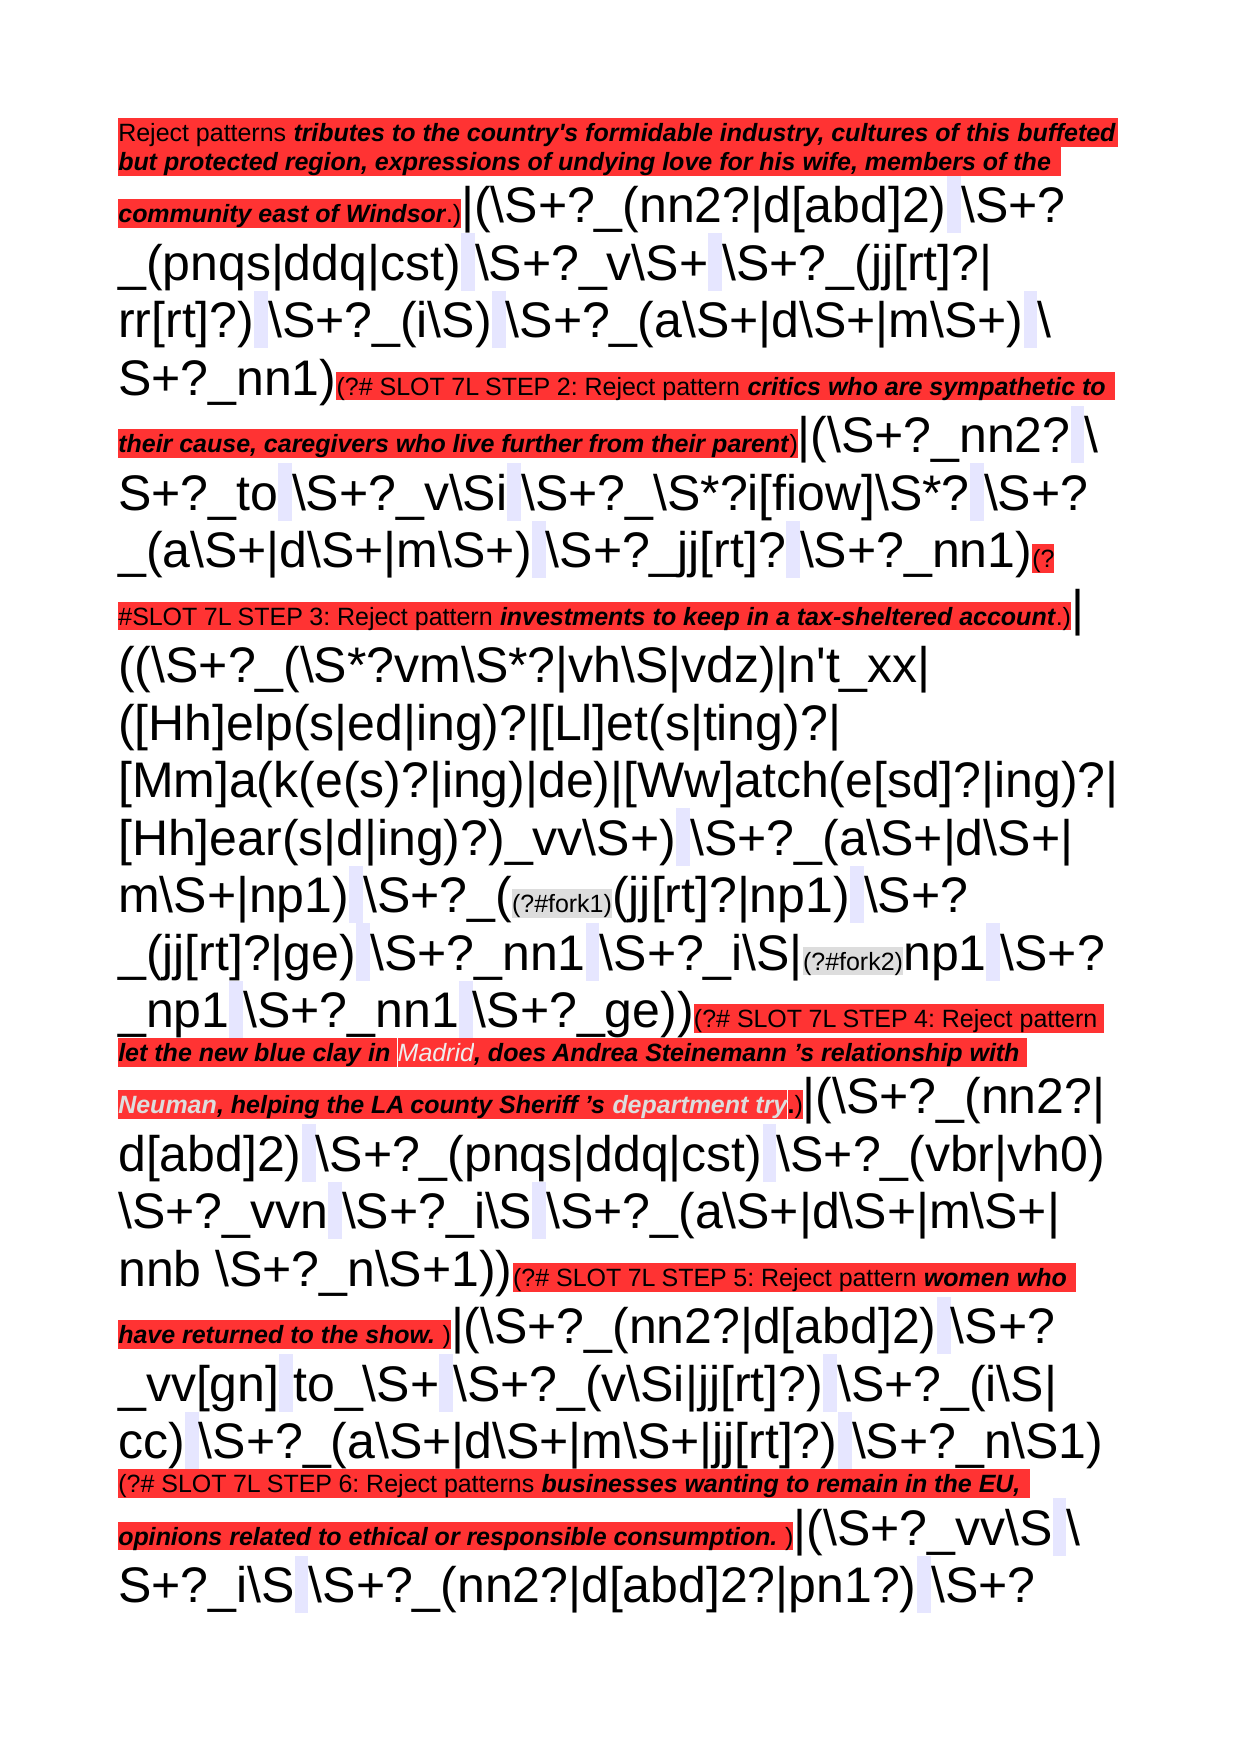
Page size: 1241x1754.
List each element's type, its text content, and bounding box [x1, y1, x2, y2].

text (\s(?!\S+?_nn[ult]?2? \S+?_i\S \S+?_(a\S+|d\S+|m\S+) (?# Results of the . . ..)(\S+?_(jj[rt]?|md) \S+?_n\S+ \S+?_i\S \S+?_(a\S+|d\S+|m\S+) \S+?_(jj[rt]?|md)(?#Reject pattern results from the first round of the presidential election)|\S+?_nn1 \S+?_i\S \S+?_(a\S+|d\S+|m\S+) \S+?_nn1 \S+?_i\S(?#Reject pattern results from the office of the Superintendent of bankruptcy)|\S+?_n[np]1 \S+?_ge \S+?_nn1 \S+?_i\S \S+?_jj[rt]?(?#Reject pattern graduates with a master ’s degree in real estate)|\S+?_nnu \S+?_i\S \S+?_(a\S+|d\S+|m\S+) \S+?_n[npd]\d \S+?_ge(?#Reject pattern communities with 70 percent of the North ’s population .)|\S+?_jj[rt]? \S+?_mc \S+?_nnt2 of_io \S+?_nn1(?#Reject pattern people with a combined five decades of oil experience.))|(\S+?_(vm|vd[dz])|([Mm]a[kd][ei](s|ing)?|[Ll]et(s|ting)?)_vv\S) \S+?_(nnt?1|jj[rt]?) \S+?_nn\d? ,_, \S+?_(nnt?1|jj[rt]?) \S+?_nn\d? \S+?_cc \S+?_(nnt?1|jj[rt]?)(?#SLOT 9L STEP 2: Reject pattern makes morning coffee, after-work drinks and morning tea feel .)|(\S+?_(cs|rrq) \S+?_(ii|rg) \S+?_mc \S+?_nnu(\d+)? \S+?_nnu(\d+)? \S+?_i\S \S+?_n[np]\d? \S+?_i\S)(?#SLOT 9L STEP 3: Reject pattern While about 90 per cent of Inuit across Canada .)|(\S+?_vbr \S+?_(mc|da2) \S+?_nnt2 \S+?_(jjr|rrr) \S+?_csn \S+?_(a\S+|d\S+|m\S+) \S+?_da \S+?_jj[rt]?)(?#SLOT 9L STEP 3: Reject incorrectly tagged pattern are seven times higher than our own terrestrial-based toll connect_vv0 facilities.)|(\S+?_n\S+ \S+?_i\S \S+?_(a\S+|d\S+|m\S+) \S+?_n\S+ \S+?_ge \S+?_n\S+ \S+?_i\S \S+?_(a\S+|d\S+|m\S+))(?#SLOT 9L STEP 4: Reject erroneously tagged pattern produce from his uncle ’s farm at a Calgary market_vv0.))\S+(?#Close lookahead and advance to the next position)\s(?!(\S+?_nn2 \S+?_i\S \S+?_nn1 \S+?_\S*?nn1\S*? \S+?_i\S \S+?_(a\S+|d\S+|m\S+) \S+?_jj[rt]? \S+?_nn1)(?# SLOT 8L STEP1: Reject pattern clashes over budget cutting in the long term.)|(\S+?_nn2? \S+?_i\S \S+?_(a\S+|d\S+|m\S+) \S+?_nn1 \S+?_i\S \S+?_(a\S+|d\S+|m\S+) \S+?_\S*?jj[rt]?\S*? \S+?_nnt?1)(?#SLOT 8L STEP 2: Reject pattern investments in their portfolio within a given year.)|(\S+?_(nn2|d[abd]2) \S+?_(pnqs|cst) \S+?_\S*?vv0\S*? to_to \S+?_v\Si \S+?_i\S \S+?_(a\S+|d\S+|m\S+) \S+?_nn1)(?# Reject pattern directors who like to hover with the camera)|(\S+?_(\S*?nn2\S*?|\S*?d[abd]2\S*?) \S+?_(\S*?pnqs\S*?|\S*?ddq\S*?|\S*?cst\S*?) \S+?_\S*?vm\S*? \S+?_vvi \S+?_\S*?i\S*? \S+?_(a\S+|d\S+|m\S+) \S+?_(jj[rt]?|np1))(?#SLOT 8L STEP 4: Reject patterns streams that would grow in the new stadium.)|(\S+?_nn[ult]?2? \S+?_\S*?vv[ng]\S*? \S+?_i\S |(?#fork)(\S+?_n\S+ \S+?_i\S \S+?_n\S+ \S+_cc|\S+?_(a\S+|d\S+|m\S+) \S+?_nn1 \S+?_i\S \S+?_i\S))(?# SLOT 8L STEP 5: Reject patterns people held in servitude for sex or labor and members reeling from a spate of recent violence.)|(and_cc the_at \S+?_np1 \S+?_np1 \S+?_ge \S+?_n\S+1 \S+?_i\S)(?#SLOT 8L STEP 6: Reject pattern and the United States ’ role in it )|(\S+?_nn2? \S+?_i\S \S+?_(a\S+|d\S+|m\S+) \S+?_((?#fork1)jj[rt]? \S+?_nn\w?1 \S+?_i\S \S+?_jj[rt]?|(?#fork2)md \S+?_(da2|mc) \S+?_nnt2 \S+?_i\S))(?# SLOT 8L STEP 7: Reject pattern people with a greater feeling of personal control, measurements from the first 25 days of November)|(\S+?_vm \S+?_rr \S+?_i\S \S+?_(a\S+|d\S+|m\S+) \S+?_nn[a-z]?1 \S+?_i\S \S+?_(a\S+|d\S+|m\S+))(?#SLOT 8L STEP 8: Reject pattern will probably at the end of the day say .)|(\S+?_([!\.\?]|null) So_\S+ \S+?_(n\S+|d\S+) \S+?_vb\S+ \S+?_(a\S+) very_\S+? \S+?_md)(?#SLOT 8L STEP9: Reject erroneously tagged pattern <sentence end> So this was the very first movie score_vv0 .)|([Dd]o_\S+ \S+?_rr \S+?_i\S the_at \S+?_nn1 of_io \S+?_(a\S+|d\S+|m\S+))(?#SLOT 8L STEP10: Reject pattern do still at the end of the day have.)|((\S+?_(\S*?vm\S*?|vh\S|vd[zd])|n't_xx|([Hh]elp(s|ed|ing)?|[Ll]et(s|ting)?|[Mm]a(k(e(s)?|ing)|de)|[Ww]atch(e[sd]?|ing)?|[Hh]ear(s|d|ing)?)_vv\S+) \S+?_(a\S+|d\S+|m\S+) \S+?_np1 \S+?_cc \S+?_(a\S+|d\S+|m\S+) \S+?_nn1 \S+?_i\S)(?#SLOT 8L STEP11: Reject pattern could the ICC or a court like it .))\S+(?# Close lookahead and advance to next slot.)\s(?!(\S+?_(nn2?|d[abd]2) \S+?_i\S \S+?_(at1?|appge|dd1|jjr?) \S+?_(n[np]1|\S*?vv[ng]\S*?) ((?#fork 1)\S+?_(ge|ccb?|i\S) \S+?_(jj[rt]?|\S*?vv[ng]\S*?|appge) \S+?_nn1|(?#fork 2)\S+?_nd1 \S+?_i\S \S+?_np1))(?# SLOT 7L STEP1: Reject patterns tributes to the country's formidable industry, cultures of this buffeted but protected region, expressions of undying love for his wife, members of the community east of Windsor.)|(\S+?_(nn2?|d[abd]2) \S+?_(pnqs|ddq|cst) \S+?_v\S+ \S+?_(jj[rt]?|rr[rt]?) \S+?_(i\S) \S+?_(a\S+|d\S+|m\S+) \S+?_nn1)(?# SLOT 7L STEP 2: Reject pattern critics who are sympathetic to their cause, caregivers who live further from their parent)|(\S+?_nn2? \S+?_to \S+?_v\Si \S+?_\S*?i[fiow]\S*? \S+?_(a\S+|d\S+|m\S+) \S+?_jj[rt]? \S+?_nn1)(?#SLOT 7L STEP 3: Reject pattern investments to keep in a tax-sheltered account.)|((\S+?_(\S*?vm\S*?|vh\S|vdz)|n't_xx|([Hh]elp(s|ed|ing)?|[Ll]et(s|ting)?|[Mm]a(k(e(s)?|ing)|de)|[Ww]atch(e[sd]?|ing)?|[Hh]ear(s|d|ing)?)_vv\S+) \S+?_(a\S+|d\S+|m\S+|np1) \S+?_((?#fork1)(jj[rt]?|np1) \S+?_(jj[rt]?|ge) \S+?_nn1 \S+?_i\S|(?#fork2)np1 \S+?_np1 \S+?_nn1 \S+?_ge))(?# SLOT 7L STEP 4: Reject pattern let the new blue clay in Madrid, does Andrea Steinemann ’s relationship with Neuman, helping the LA county Sheriff ’s department try.)|(\S+?_(nn2?|d[abd]2) \S+?_(pnqs|ddq|cst) \S+?_(vbr|vh0) \S+?_vvn \S+?_i\S \S+?_(a\S+|d\S+|m\S+|nnb \S+?_n\S+1))(?# SLOT 7L STEP 5: Reject pattern women who have returned to the show. )|(\S+?_(nn2?|d[abd]2) \S+?_vv[gn] to_\S+ \S+?_(v\Si|jj[rt]?) \S+?_(i\S|cc) \S+?_(a\S+|d\S+|m\S+|jj[rt]?) \S+?_n\S1)(?# SLOT 7L STEP 6: Reject patterns businesses wanting to remain in the EU, opinions related to ethical or responsible consumption. )|(\S+?_vv\S \S+?_i\S \S+?_(nn2?|d[abd]2?|pn1?) \S+?_vvn \S+?_i\S \S+?_(a\S+|d\S+|m\S+))(?#SLOT 7L STEP 7: Reject erroneously tagged pattern apologise to anyone affected by the emergency work .)|(\S+?_vh\S \S+?_(a\S+|d\S+|m\S+) \S+?_jjr? \S+?_nn\S+ \S+?_i\S \S+?_(a\S+|d\S+|m\S+))(?#SLOT 7L STEP 8: Reject pattern many who have no direct connection to the war. )|(\S+?_i\S \S+?_at1? \S+?_jj[rt]? \S+?_nn1 \S+?_i\S \S+?_jjr?)(?#SLOT 7L STEP 9: Reject erroneously tagged pattern for the full force of radical climate change_vv0 .)|(and_cc \S+?_(a\S+|d\S+|m\S+) \S+?_jj[rt]? \S+?_nn\d? \S+?_i\S \S+?_jjr?)(?#SLOT 7L STEP 10: Reject pattern and their wide application in genetic research.)|(if_csw? \S+?_ppy \S+?_vbr \S+?_(a\S+|d\S+|m\S+) \S+?_jj\S+ \S+?_jj\S+)(?#SLOT 7L STEP 10: Reject imperative pattern if you’re a bona fide refugee find.)|(\S+?_(nn2?|d[abd]2) \S+?_i\S \S+?_np1 \S+?_cc \S+?_rp \S+?_(a\S+|d\S+|m\S+))(?#SLOT 7L STEP 11: Reject pattern people in Florida and around the country .))\S+(?# Close lookahead and match everything until the next whitespace.)\s(?!(\S+?_(\S*?nn2?\S*?|d[abd]2|mf) \S+?_i\S \S+?_((?#fork1)(a\S+|d\S+|m\S+|nnb|np1) \S+?_((?#fork1a)(jj[rt]?(_rr)?|\S*np1\S*) \S+?_(jj[rt]?|\S*np1\S*|ge) \S+?_nn1?|(?#fork1b)nn1 of_io|(?#fork1c)mc \S+?_np1)|(?#fork2)jj \S+?_nn1 \S+?_i\S|\S*?jj\S* \S+?_\S*?jj\S* \S+?_jj))(?# SLOT 6L STEP 1: Reject pattern organizations like the National Public Radio, reports from Dr. Tinker 's team, lawyers for Algerian living in Ottawa, odds of that kind of event, thirds of the 50 United States, nominees for best animated short film )|(\S+?_nn2 \S+?_(\S*v\S[nd]\S*|jj) \S+?_i\S \S+?_((?#fork1)(at1?|appge|d[ad]1|mc1) \S+?_jj[rt]? \S+?_n[np]1|(?#fork2)np1 \S+?_ge))(?# SLOT 6L STEP2: Reject pattern worms hatched in the small intestine, images available on Norad ’s website.)|(\S+?_(nn2|d[abd]2) \S+?_i\S \S+?_(a\S+|d\S+|m\S+) \S+?_nn1 \S+?_ge \S+?_nn1)(?# SLOT 6L STEP3: Reject pattern nominees on the board's list.)|(and_cc \S+?_((?#fork1)(a\S+|d\S+|m\S+) \S+?_((?#fork1a)nn1 \S+?_ge \S+?_jj[rt]? \S+?_nn1|(?#fork1b)\S*?jj\S* \S+?_\S*?vvn\S*? \S+?_jj[rt]?)|(?#fork2)i\S \S+?_appge \S+?_nn1 \S+?_i\S))(?# SLOT6L STEP4: Reject patterns and the child's crazy grandmother, and from their point of view make, and his long-banned Muslim Brotherhood.)|((\S+?_(\S*?vm\S*?|vh\S|vd[dz])|n't_xx|([Hh]elp(s|ed|ing)?|[Ll]et(s|ting)?|[Mm]a(k(e(s)?|ing)|de)|[Ww]atch(e[sd]?|ing)?|[Hh]ear(s|ed|ing)?)_vv\S) \S+?_(a\S+|d\S+|m\S+|pn1) \S+?_((jj[rt]?\S*|nn1) (\S+?_(\S*?jj\S*?|i\S)|like_\S+) \S+?_(\S*?jj[rt]?\S*?|np1) \S+?_n[np]1|np1 \S+?_nn1 \S+?_i\S))(?#SLOT6L STEP5: Reject patterns watch the bitter Republican presidential primary take, can a movie without spoken dialogue have, erroneously tagged pattern Would a guy like_vvi George Soros, will anything short of military action, does the Washington office of NASA)|((\S+?_(\S*?vm\S*?|vh\S|vd[dz])|n't_xx|([Hh]elp(s|ed|ing)?|[Ll]et(s|ting)?|[Mm]a(k(e(s)?|ing)|de)|[Ww]atch(e[sd]?|ing)?|[Hh]ear(s|d|ing)?)_vv\S) \S+?_(a\S+|d\S+|m\S+) \S+?_jj[rt]? \S+?_nn1 \S+?_i\S)(?# SLOT6L STEP6: Reject pattern how does a blind guy like this.)|(n't_xx \S+?_(a\S+|d\S+|m\S+) \S+?_np1 or_cc \S+?_nn[ult]?1)(?# SLOT 6 STEP 7: Reject pattern ca nt the NFL or Home Depot.)|(\S+?_(nn[ult]?2?|dd2) \S+?_(pnqs|ddq|cst) \S+?_v[vh][0d] \S+?_((?#fork1)i\S \S+?_(a\S+|d\S+|m\S+|\S*?jj[rt]?\S*?)|(?#fork2)v[vd]n \S+?_i\S))(?# SLOT 6 STEP 8: Reject pattern people who go into public office.)|([Ll]isten(s|ing|ed)?_vv\S to_ii \S+?_(a\S+|d\S+|m\S+) \S+?_(jj[rt]?|md) \S+?_(jj[rt]?|md))(?# SLOT 6 STEP 9: Reject pattern listen to the next big guy speak.)|((\S+?_(\S*?vm\S*?|vh\S|vdz)|n't_xx|([Hh]elp(s|ed|ing)?|[Ll]et(s|ting)?|[Mm]a(k(e(s)?|ing)|de)|[Ww]atch(e[sd]?|ing)?|[Hh]ear(s|d|ing)?|[Ff]e(els?(ing)?|lt))_vv\S) \S+?_(a\S+|d\S+|m\S+) \S+?_nn\d? \S+?_i\S \S+?_(a\S+|d\S+|m\S+))(?#SLOT 6 STEP 10: Reject pattern let the uncertainty over his future, felt the spirit of the Stampede.)|(and_cc \S+?_(a\S+|d\S+|m\S+) \S+?_n\S+1 \S+?_i\S \S+?_np1)(?#SLOT 6 STEP 11: Reject pattern and the fisherman in Nova Scotia. )|((\S+?_(\S*?vm\S*?|vh\S|vd[dz])|n't_xx|([Hh]elp(s|ed|ing)?|[Ll]et(s|ting)?|[Mm]a(k(e(s)?|ing)|de)|[Ww]atch(e[sd]?|ing)?|[Hh]ear(s|ed|ing)?)_vv\S) \S+?_rr21 \S+?_rr22 \S+?_pn1 \S+?_i\S)(?# SLOT 6L STEP 12: Reject pattern make just about anyone except Zeb .)|(\S+?_(nn2?|d[abd]2) \S+?_i\S \S+?_n[np]\d? \S+?_ge \S+?_jj[rt]?)(?# SLOT 6L STEP 13: Reject pattern enemies of God ’s natural creation .)|(\S+?_(nn2?|d[abd]2) \S+?_vvg \S+?_rp \S+?_i\S \S+?_(a\S+|d\S+|m\S+))(?#SLOT 6L STEP 14: Reject pattern paths leading off to the side .)|(\S+?_vm \S+?_r\S \S+?_cc \S+?_i\S \S+?_jjr?)(?# SLOT 6L STEP 15: Reject pattern can sometimes and with great difficulty .)|(\S+?_([\.\?!:]|null) \S+?_((?#fork1)ex \S+?_vbz \S+?_r[rt] \S+?_(a\S+|d\S+|m\S+)|(?#fork2)n[np]1 \S+?_jj[rt]? \S+?_i\S \S+?_jj[rt]?|(?#fork3)pph1 \S+?_vb\S+ \S+?_(a\S+|d\S+|m\S+) \S+?_jj[rt]?))(?#SLOT 6L STEP 18: Reject incorrectly tagged patterns <sentence end> There is always a wine spill_vv0 and null Ottawa unprepared for major oil spill_vv0., <colon> it is an excellent stress reliever.)|(\S+?_rp \S+?_i\S \S+_nnt?2? \S+?_i\S \S+?_a\S+)(?# SLOT 6L STEP 16: Reject erroneously tagged pattern down within days of its July launch_vv0 .)|(\S+?_v[bv]\S+ \S+?_i\S \S+?_n[np]t?\d? \S+?_ge \S+?_jj[rt]?)(?#SLOT 6L STEP 17: Reject erroneously tagged pattern run into BP ’s massive oil spill_vv0 .)|(are_vbr \S+?_v[vd]g \S+?_jj[rt]? \S+?_ii21 \S+?_ii22)(?#SLOT 6L STEP17: Reject incorrectly tagged pattern rivers are running high because of snow melt_vv0 )|(and_cc \S+?_jjr? \S+?_nn1 \S+?_np1 \S+?_np1 each_dd1)(?#SLOT 6L STEP18: Reject pattern and rhythmic gymnast Alexandra Orlando each.)|(\S+?_(pnqs|cst|ddq) \S+?_(vbr|vv0) \S+?_jj[rt]? \S+?_i\S \S+?_np1)(?#SLOT 6L STEP 19: Reject pattern who are close to Bobby Brown .)|(\S+?_cs(_rrq)? \S+?_(a\S+|d\S+|m\S+) \S+?_nn1 of_io \S+?_nn1)(?#SLOT 6L STEP 20: Reject pattern when our institution of law enforcement do .)|(\S+?_vv\S \S+?_i\S \S+?_n[np]1\S* \S+?_i\S \S+?_(a\S+|d\S+|m\S+))(?#SLOT 6L STEP 21: Reject pattern voted for Obama on the first go_vv0 around .))\S+(?# Close the lookahead and match everything until a whitespace.)\s(?!((and_cc \S+?_(at1?|appge|mc1|\S*jj\S*|n[np]1) \S+?_(i\S|\S*np1\S*|\S*jj\S*) \S+?_(at1?|appge|d[ad]1|mc1|jj|i\S|np1) \S+?_n[np]1)(?# SLOT 5L STEP 1. Reject patterns and knowledge of the issue, and Henry Waxman of California, and literature of French Canada BUT MATCH and the attached practice facility.)|(\S+?_(nn2?(_\S+)?|d[da]2?) \S+?_(i\S|rr|vvn) \S+?_((?#fork1)(a\S+|d\S+|m\S+|n[pd]\d?|i\S(_r[lp]@?)?|\S*?jj\S*?|r[lp]) \S+?_(at1?|j\S+|\S*np1\S*|ge|da|ii) \S+?_(n[a-z]+1?)|(?#fork2)nn1 \S+?_i\S))(?# SLOT 5L STEP 2. Reject the patterns rumors in the art world, monsters in my dark basement, rebels in Syria 's south, those in the inner circle, visitors from around the world, houses in downtown Buenos Aires, coctail haunts all over the city, pictures from inside the warehouse, cars sold in the UK, drivers held up in traffic, forms of identification in Canada.)|(\S+?_(nn2?(_\S+)?|d[da]2?) \S+?_((?#fork1)(pnqs|cst) \S+?_\S*vv0\S* \S+?_i\S \S+?_n[np]1|(?#fork2)vvg \S+?_i\S \S+?_np1))(?#SLOT 5L STEP 3. Reject patterns civilians who remain in Afganistan, people living in Greater Vancouver.)|((\S+?_(\S*?vm\S*?|vh\S|vd[dz])|n't_xx|([Hh]elp(s|ed|ing)?|[Ll]et(s|ting)?|[Mm]a(k(e(s)?|ing)|de)|[Ww]atch(e[sd]?|ing)?|[Hh]ear(s|ed|ing)?)_vv\S) \S+?_((?#fork1)(a\S+|d\S+|jj) (\S+?_(jj[rt%@]?|vvg|np1)|very_rg) \S+?_(n(p1|nl1)|jj|da) \S+?_n\S+?1 \S+?_vv0|(?#fork2)nn1 \S+?_nnb \S+?_np1 \S+?_np1))(?# SLOT 5L STEP 4. Reject patterns helped the outstanding Czech goalkeeper and watched the surging new prospect, let your very own father, did the Wall Street Journal, does Attourney General Eric Holder)|(\S+?_(nn2?|d[ab]2?) \S+?_(v\S*\S[ng]\S*|cc) \S+?_\S*?(i\S\S*?|a\S+) \S+?_(at1?|appge|d[ab]1|mc1|jj[rt]?) \S+?_nn1))(?#SLOT 5L. STEP 4. Reject patterns records examined by the council, people getting off the ride, families nor the medical world.)|((\S+?_(\S*?vm\S*?|vh\S|vd[dz])|n't_xx|([Hh]elp(s|ed|ing)?|[Ll]et(s|ting)?|[Mm]a(k(e(s)?|ing)|de)|[Ww]atch(e[sd]?|ing)?|[Hh]ear(s|ed|ing)?|[Ff]e(els?(ing)?|lt))_vv\S) \S+?_(at1?|appge|d[abd]\d?) ((or_cc)|(\S+?_n\S+)) \S+?_(ge|appge|i\S) \S+?_n[np]1)(?# SLOT 5L STEP 5: Reject pattern have the baby 's father provide, felt the flicker of strength grow.)|((\S+?_(\S*?vm\S*?|vh\S|vdz)|n't_xx|([Hh]elp(s|ed|ing)?|[Ll]et(s|ting)?|[Mm]a(k(e(s)?|ing)|de)|[Ww]atch(e[sd]?|ing)?|[Hh]ear(s|ed|ing)?|[Ff]e(els?(ing)?|lt))_vv\S) \S+?_rr \S+?_(a\S+|d\S+|m\S+) \S+?_jj[rt]?)(?#SLOT 5L STEP 6: Reject pattern make even a hot soup seem.)|([Ll]isten(s|ing|ed)?_vv\S to_ii \S+?_(a\S+|d\S+|m\S+|nnb) \S+?_(jj[rt])?|md|np1)(?# SLOT 5L STEP 7: Reject pattern listen to the big guy speak, listen to dr. Mike Pearce speak)|(\S+?_nn\S+ \S+?_i\S \S+?_(a\S+|d\S+|m\S+) \S+?_jj[rt]?)(?# SLOT 5L STEP 8: Reject erroneously tagged pattern access to the wider EU market )|(\S+?_(nn2?|d[abd]2) \S+?_(i\S(31)?|vvn) \S+?_(jj[rt]?|i\S(32)?) \S+?_(i\S(33)?|a\S+|d\S+|m\S+))(?# SLOT 5L STEP 9: Reject patterns speakers from closer to home include, arguments in favour of Brexit get, experiences examined in this article .)|(\S+?_v\S+ \S+?_rp \S+?_i\S \S+?_(a\S+|d\S+|m\S+))(?# SLOT 5L STEP 7: Reject erroneously tagged pattern turned back to the landing form_VV0 .)|(and_cc \S+?_(a\S+|d\S+|m\S+) \S+?_n[np]t?1 \S+?_i\S)(?# SLOT 5L STEP 8: Reject pattern and a bit of fuel .)|(\S+?_vm \S+?_xx \S+?_i\S \S+?_(a\S+|d\S+|m\S+))(?# SLOT 5L STEP 8: Reject pattern they would not for the world want .)|(\S+?_vm \S+?_vvi \S+?_cc \S+?_i\S)(?#SLOT 5L STEP 8: Reject pattern might believe and in fact remember .)|((n't_xx|\S+?_(vm|vh\S|vd[dz])|([Hh]elp(s|ed|ing)?|[Ll]et(s|ting)?|[Mm]a(k(e(s)?|ing)|de)|[Ww]atch(e[sd]|ing)?|[Hh]ear(s|ed|ing)?|[Ff]e(els?(ing)?|lt))_vv\S) \S+?_(dd\d?|n\S+1|pn1) \S+?_(i\S|mc) \S+?_(a\S+|d\S+|m\S+|nnu))(?# SLOT 5L STEP 9: Reject patterns Does anybody from this generation , does that 35 percent rate)|((\S+?_(vm|vd[dz]|vh\S)|([Mm]a[kd][ei](s|ing)?|[Ll]et(s|ting)?)_vv\S) \S+?_(a\S+|d\S+|m\S+) \S+?_nn1 \S+?_(cc|i\S))(?#SLOT 5L STEP 10: Reject pattern have a pharmacist or doctor check, will the outcome on Tuesday.)|(\S+?_i\S \S+?_(a\S+|d\S+|m\S+) \S+?_(jj[rt]?|nn1) \S+?_(jj[rt]?|nnt1|ge))(?#SLOT 5L STEP 11: Reject incorrectly tagged patterns on a lonely Christmas Eve shift_vv0, for your company’s RRSP plan_vv0)|(\S+?_vd\S \S+?_(a\S+|d\S+|m\S+) \S+?_jjr? \S+?_(jjr?|nn1))(?#SLOT 5L STEP 12: Reject erroneously tagged pattern do a fecal occult blood test_vv0 .)|(\S+?_([\.\?!,]|null) (\S+?_(a\S+|d\S+|m\S+) \S+?_n[np]1 \S+?_ge|(?#fork)\S+?_cc \S+?_r[rt] \S+?_(a\S+|d\S+|m\S+)))(?#SLOT 5L STEP 13: Reject pattern <sentence end> The Keg ’s management say, , and often the RCMP)|(\S+?_ex \S+?_vm be_vbi \S+?_(a\S+|d\S+|m\S+|jjr?))(?#SLOT 5L STEP 14: Reject incorrectly tagged pattern There will be considerable property damage_vv0 .)|(\S+?_(null|[,!\?\.]) \S+?_(csa?|ccb?) ((?#fork 1)\S+?_(a\S+|d\S+|m\S+) \S+?_jj[rt]?|(?#fork 2)\S+?_nn1 \S+?_i\S))(?#SLOT 5L STEP 15: Reject incorrectly tagged patterns , as a pretrial plea deal_vv0 and. But University of Windsor graduate_vv0)|(\S+?_([!\.\?]|null) \S+?_cs \S+?_(a\S+|d\S+|m\S+) \S+?_(md|jj[rt]?))(?#SLOT 5L STEP 16: Reject pattern <sentence end> After the first frost dig up .)|(\S+?_vvz to_\S+? \S+?_v\Si \S+?_(a\S+|d\S+|m\S+))(?#SLOT 5L STEP 17: Reject erroneously tagged pattern other sports figures_vvz to earn the honor include.)|(\S+?_ddq \S+?_np1(_nn1)? \S+?_cc \S+?_np1\S*)(?#SLOT 5L STEP 18: Reject what Biden or Secretary Clinton do )|([Tt]o_\S+ \S+?_rr \S+?_i\S \S+?_jj\S*)(?#SLOT 6L STEP 19 : Recejt pattern to simply through executive order ignore .)|(do_vd0 n[o']t_xx \S+?_vvi \S+?_i\S)(?#SLOT 6L STEP20: Reject sloppily punctuated tag question pattern do n’t disagree with that do you.))\S+(?# close lookahead and advance to next slot)\s(?!((and_cc|n't_xx|\S+?_(vm|vh\S|vd[dz])|([Hh]elp(s|ed|ing)?|[Ll]et(s|ting)?|[Mm]a(k(e(s)?|ing)|de)|[Ww]atch(e[sd]|ing)?|[Hh]ear(s|ed|ing)?|[Ff]e(els?(ing)?|lt))_vv\S) \S+?_(n\S+?1@?|pn1|a\S+|d\S+|rr|i\S|nnb|mc1) \S+?_(\S*np1\S*|\S*jj\S*|i\S|d[ad]|ge|rg|m[dc]) (\S+?_(n[np]1|da|pph1)|each_))(?# SLOT 4L STEP 1. Reject the patterns making this ping-sized space feel could OR help OR does the United States establish, make the former church conform, and the Obama campaign, and Southwest DeKalb each, watch Grace’s birth live, have its new base open, provided you should in any way want.)|(\S+?_((nn2?|d[da]2?)|pp(is\d|h2|[\.\?!])) \S+?_((?#fork)\S*?i\S\S*? \S+?_(a\S+|d\S+|m\S+|nnb|n[np]t?1|ii22) \S+?_n\S+1|(?#fork)(pnqs|cst) \S+?_i\S))(?# SLOT 4L STEP 2. Apparently this is meant to reject the patterns we as a family, I as a chairman, robbers in the south, we in law enforcement, employees who in Chicago get.)|([Ll]isten(s|ing|ed)?_vv\S to_ii \S+?_(a\S+|d\S+|m\S+|nnb))(?# SLOT 4L STEP 3: Reject pattern listen to the jungle speak, listen to Mr. Romney speak)|(\S+?_(nn2?|d[abd]2) \S+?_(i\S|\S*?vv[ng]\S*?|rl|jj) \S+?_(np1|i\S))(?# SLOT 4L STEP 4: Reject patterns networks developed by Yammer, Reports discovered on Sunday.)|((\S+?_(\S*?vm\S*?|vh\S|vdz)|n't_xx|([Hh]elp(s|ed|ing)?|[Ll]et(s|ting)?|[Mm]a(k(e(s)?|ing)|de)|[Ww]atch(e[sd]?|ing)?|[Hh]ear(s|ed|ing)?)_vv\S) \S+?_vvg \S+?_(a\S+|d\S+|m\S+))(?# SLOT 4L STEP 5: Reject pattern made playing the game look.)|((<p>|\S+?_[!\.\?]) ['"]_['"] \S+?_(a\S+|d\S+|m\S+|nnb) \S+?_n\S+1)(?# SLOT 4L STEP 6: Reject pattern <sentence end> <quotation mark> The public want )|(\S+?_(vd[dz]|vm) \S+?_(a\S+|d\S+|m\S+|nnb) \S+?_(jj[rt]?|np[dm]?\d?|i\S|dd1|md) \S+?_(n\S+1|d[ad]1))(?# SLOT 4L STEP 6: Reject pattern did OR would some ancient Egyptian complain, does any of this involve, does all this money go, would this next jury reach.)|(\S+?_vvd \S+?_i\S \S+?_(a\S+|d\S+|m\S+))(?#SLOT 4L STEP 7: Reject incorrectly tagged pattern the company said in a trading update_vv0. )|((<p>|[!\.\?]_[!\.\?]) \S+?_n\S+ \S+?_ge)(?# SLOT 4L STEP 8: Reject pattern <sentence break> Entity ’s family insist.)|(\S_\( \S+?_i\S \S+?_(jj[r]?|dar))(?# SLOT 4L STEP 9: Reject erroneously tagged pattern <open parenthesis> in American fiction hope and pattern <open parenthesis> for more information see .)|(([Gg][eo]t(en)?_\S+|\S+?_vb\S+) \S+?_vvn \S+?_i\S)(?# SLOT 4L STEP 10: Reject erroneously tagged pattern got turned into car tire_VV0 mush .)|(\S+?_vv\S \S+?_rp \S+?_(a\S+|d\S+|m\S+))(?# SLOT 4L STEP 11: Reject incorrectly tagged pattern picked up an ice pick_vv0 .)|(\S+?_([!\.\?,]|null) \S+?_(ccb|at1?|np1) \S+?_(a\S+|d\S+|m\S+|jjr?|,))(?# SLOT 4L STEP 12: Reject incorrectly tagged patterns <sentence end> But the birch bark_vv0, . An internal agency alert_vv0.)|(,_, \S+?_csa? \S+?_(a\S+|d\S+|m\S+))(?#SLOT 4L STEP 13: Rehect incorrectly tagged pattern ,_, as a government usher_vv0 )|(\S+?_([,!\.\?]|null) \S+?_n[np]t?1 :_:)(?# SLOT 4L STEP 14: Reject incorrectly tagged pattern <sentence end> Buzzword : lether_vv0 .)|(\S+?_(pnqs|cst) \S+?_v[vd]0 \S+?_(a\S+|d\S+|m\S+|n\S+|jj[rt]?|i\S(_rp@?)?))(?# SLOT 4L STEP 15: Reject pattern moms-to-be who do low-impact exercise, who fall in love have)|(\S+?_i\S \S+?_(a\S+|d\S+|m\S+|jjr? \S+?_np\d \S+?_nn1))(?# SLOT 4L STEP 16: Reject incorrectly tagged pattern against former CBC radio host_vv0 Jim Lampley .)|(\S+?_r[rtl] \S+?_i\S \S+?_(a\S+|d\S+|m\S+))(?#SLOT 4L STEP 17: Reject incorrectly tagged pattern even with the name change_vv0 .)|(\S+?_vm \S+?_i\S \S+?_(a\S+|d\S+|m\S+))(?#SLOT 4L STEP 18: Reject pattern would at this point draw .)|(\S+?_ex \S+?_vb\S+ \S+?_(a\S+|d\S+|m\S+))(?#SLOT 4L STEP 19: Reject incorrectly tagged pattern There was one job open_vv0.)|(\S+?_vvz \S+?_i\S \S+?_(a\S+|d\S+|m\S+))(?#SLOT 4L STEP 20: Reject incorrectly tagged pattern recent government moves_vvz on that front have .)|(\S+?_(rr|dd)q \S+?_(vm|vd[zd]) \S+?_(nn1|vvi))(?# SLOT 4L STEP 21: Reject potentially erroneously tagged pattern How could design_vvi thinking solve .)|(\S+?_ddq \S+?_(vm|vb\S+) \S+?_(a\S+|d\S+|m\S+))(?#SLOT 4L STEP 22: Reject erroneously tagged pattern What is her double take_vv0 .)|(n't_xx that_cst \S+?_(da1?|jj[rt]?))(?#SLOT 4L STEP 23: Reject erroneously tagged pattern would n’t that_cst same thing happen .)|(\S+?_ddq \S+?_nn1 of_io \S+?_nn[a-z]?1 (do|have)_)(?#SLOT 4L STEP24: Reject pattern What kind of response have you .)|(\S+?_(vm|vd\S) \S+?_pn1 like_\S+ \S+?_dd1)(?#SLOT 40 STEP25: Reject erroneously tagged pattern does something like this happen.))\S+(?#Close the lookahead and move to the next position)\s(?!(and_cc \S+?_(a\S+|d\S+|m\S+|n\S+|jj[rt]?))(?# SLOT 3L STEP 1. Reject the pattern and the NN1, and carved entryway.)|((\S+?_(n[np][lu]?2?(_\S+)?|d[da]2?)|[Tt]eam_nn1) \S+?_i\S \S+?_(n[a-z]+1?|dd1|pph1))(?# SLOT 3L STEP 2. Reject the patterns those in Brazil, many in England, dollars in fraud, the team behind Bakerie, games like that.)|((\S+?_(\S*?vm\S*?|vh\S|vd[zd])|n't_xx|([Hh]elp(s|ed|ing)?|[Ll]et(s|ting)?|[Mm]a(k(e(s)?|ing)|de)|[Ww]atch(e[sd]?|ing)?|[Hh]ear(s|d|ing)?|[Gg][eo]t(en)?|[Ff]e(els?(ing)?|lt))_vv\S|[Ww]ill_\S+) \S+?_(a\S+|d\S+|m\S+|n\S+|jj[rt]?|fw) \S+?_(n[ndp]l?1|pn1))(?# SLOT 3L STEP 3. Reject patterns have my assistant bring, let the president see, make the money count, watch his son suffer etc.)|(to_\S+ \S+?_(mc1|dd1?) \S+?_nnt1|(?#fork)(\S+?_(vm|v[dv][dz0]|nn2|pp(is\d|hs2)|[\.\?!])|which_ddq) \S+?_i\S \S+?_n[np]1)(?#SLOT 3L STEP 4: Reject patterns to one day become, you in turn contribute, doctors in turn help, would in fact go and also the incorrectly tagged sequence reports_vvz in Israel.)|([Ll]isten(s|ing|ed)?_vv\S to_ii \S+?_n[np]1)(?# SLOT 3L STEP 5: Reject pattern listen to Mike speak.)|((\S+?_[!\.\?"]|if_cs|<p>(_null)?) \S+?_(a\S+|d\S+|m\S+|jj|"|csa?|n[np]1|zz1) \S+?_n\S+1)(?# SLOT3L STEP 6: Reject pattern . The Treasury say, and the old-fashioned subjunctive triggered by IF. )|(\S+?_nn2? (a|an)_at1 \S+?_nnt1)(?# SLOT3L STEP7: Reject pattern 102 people a year lose.)|(\S+?_(ddq|rrq|cs(?=\W)) \S+?_(a\S+|d\S+|m\S+|jj[rt]?|vbz))(?#SLOT 3L STEP 8: Reject patterns, one of them erroneously tagged, what the group call, why Inuit youth, how ’s he look.)|([Nn]o_\S+ one_\S+ will_\S+)(?# SLOT 3L STEP 9: Reject the erroneously tagged sequence no one will_nn1 )|([Hh]ow_\S+ \S+?_d\S+)(?#SLOT 3L STEP10: Reject pattern how much money have you ... .)|(\S+?_ddq [^_]+_vbz [^_]+_dd1)(?#SLOT 3L STEP 11: Reject wrongly tagged pattern what ’s_vbz this do .))\S+(?# Then advance to the next slot)\s(?!and|n't|[Hh]elp(s|ed|ing)?|[Ll]et(s|ting)?|[Mm]a(k(e(s)?|ing)|de)|[Ww]atch(e[sd]?|ing)?|[Hh]ear(s|d|ing)?|[Ff]e(els?(ing)?|lt)|<p>)\S+?_(?!cs[nw]? |vm |vh\S |[\.\?!] |fo |null |ddqv? |vd[dz] |(nn2|pp(is2|hs2|[\.\?!])) each)\S+(?# SLOT 2L. Reject and, modals, the negative contraction, verbs that take NP plus BARE INFINITIVE complements, the hashtag, does, and the patterns they each, we each, victims each. Reject terminal punctuation because it’s not possible for a MS to occur only 2 words into a new sentence. Reject the IF-subjunctive with simple subjects.)\s(((?<=the_at )\S+?_md )|(?!\w*?politics|couple|team_|Arsenal|--_nn1(_jj)?|that_cst)(same_da |\S+?_(n\w+1(_n\w+1@?)? |pn1 |pphs?1 |d[ad]1 |mc1 )))(?# SLOT 1L: Reject numerically ambiguous nouns such as politics, couple. This list will likely grow later. Then match 3sg NOUN/PRONOUN, followed by a whitespace. same_dd korjattu muotoon same_daVÄLILYÖNTI.)((?!much)\S+?_(rr\d?\d? |xx )){0,2}(?# OPTIONAL ELEMENT. Match up to 2 OPTIONAL adverbs or a negator plus adverb combination, followed by a whitespace)((?!makeover_)[a-z]+_(vv0 |vd0(?! not_| n't| \S+?_pp(y|is\d|hs2) (\S+?_r[rt] )?\S+?_v) |vh0(?! not_| n't| (I|we|they)_| \S+?_(v\wn|rr \S+?_v\wn)) )|live_rr )(?# NODE. Match an uninflected lexical verb plus a whitespace. Reject patterns do I, do we, do they, do not, do n't, have not, have n't, have done and have only done. Reject patterns have I, have we, have they. The underscore to the not forbidden from following have was added a bit later. It should make sure some valid hits get through, such as hypothetical We demand that he have nothing but food in his backpack. ALSO MATCH live incorrectly tagged as an adverb. )|_(?!vm|vd\S)[^_]+\s[^_]+_(n[np][tluo]?2?|pp(is\d|y|hs2)|d[abd]2?|m[cd]2?)(?# Non-3sg subject.)\snot_xx\s((?!only)[^_]+_rr\s)?(?# NOT followed by an optional adverb that is not only.)[^_]+_(vv[0i] |vd[0i](?! not_| n't)|vh[0i](?! not| n't| \S+?_(v\wn|rr \S+?_v\wn)) )(?# Search 2: An uninflected verb: vv0 must be an unambiguous tag without alternatives, If the verb is do or have, it may not be followed by a negator or past participle.)|\s(?!([Cc]onsider(s|ed|ing)?|([Dd](o(es|ing)?|id))|[Mm]a(k(es?|ing)|de)|[Gg](iv(es?|ing)|ave)|[Cc]all(s|ing|ed)?|[Ff](i|ou)nd(s|ing)?|[Ll]et(s|ting)?)_\S+?|\S+?_(v[bh]\S+|i\S|xx|[!\?\.]|null))\S+ \S+?_(pphs?1) (?!--_\S+)[^_]+_(vv0_)?nn\S?1)(?# Search 3: Match erroneously tagged subjunctive pattern demanded she hand_nn1 over, but try to eliminate patterns that reveal it to be a non-subject, such as prepositions and certain verbs prior to it )|((_vhd (\w+_rr\w? )?(?!made|helped|let|felt|watched)\w+_v[bv]n |(?<![!\?\.>]) (?!made|helped|let|watched|felt)[^_]+_v[bv]d\w?(_v[bv]n)?(?! doing_) )(?# Search 4 begins: Match a verb phrase in the past or past perfect tense)((?!([<!;:,"'\.\?\(-]-?|\S+?_(\w\wq\w?|ccb?|cs[anw_ ]|v[bhv][rz]|-)|by_|\S+?_vvn \S+?_i\S \S+?_(a\S+|d\S+|m\S+) \S+?_nn\S+ \S+?_vv0(?#Reject wrongly tagged pattern overlooked on the nominees list_vv0.)|\S+?_xx \S+?_vvn \S+?_i\S \S+?_(a\S+|d\S+|m\S+) \S+?_jj[rt]? \S+?_nn2 \S+?_vv0(?#Reject wrongly tagged pattern was not added to the toxic substances list_vv0.)|(help(ing)?|let(ting)?|ma(k(e|ing))|watch(ing)?|hear(ing)?|feel(ing)?)_vv[ig](?#Reject causative verbs)))\S+?_\S+\s){0,5}(?# Match 0 to 5 tokens that are not terminal punctuation, quotation marks, subordinators other than that, etc)(?<!vm )(?<!as_cs31 long_cs32 as_cs33 )(?<!vh0 )(?<!watching_vvg )(?<!so_rr )(?<!therefore_rr )(?!same_)\S+?_(n[np][tluo]?2?|pp(is\d|y|hs2)|d[abd]2?|m[cd]2?)(?# Match a non-3sg subject.) (?!need_)[^_]+_(vv0 |vd0(?! not_| n't)|vh0(?! not| n't| \S+?_(v\wn|rr \S+?_v\wn)) ))(?# Match a NON-PAST verb phrase.) [118, 118, 1122, 1613]
